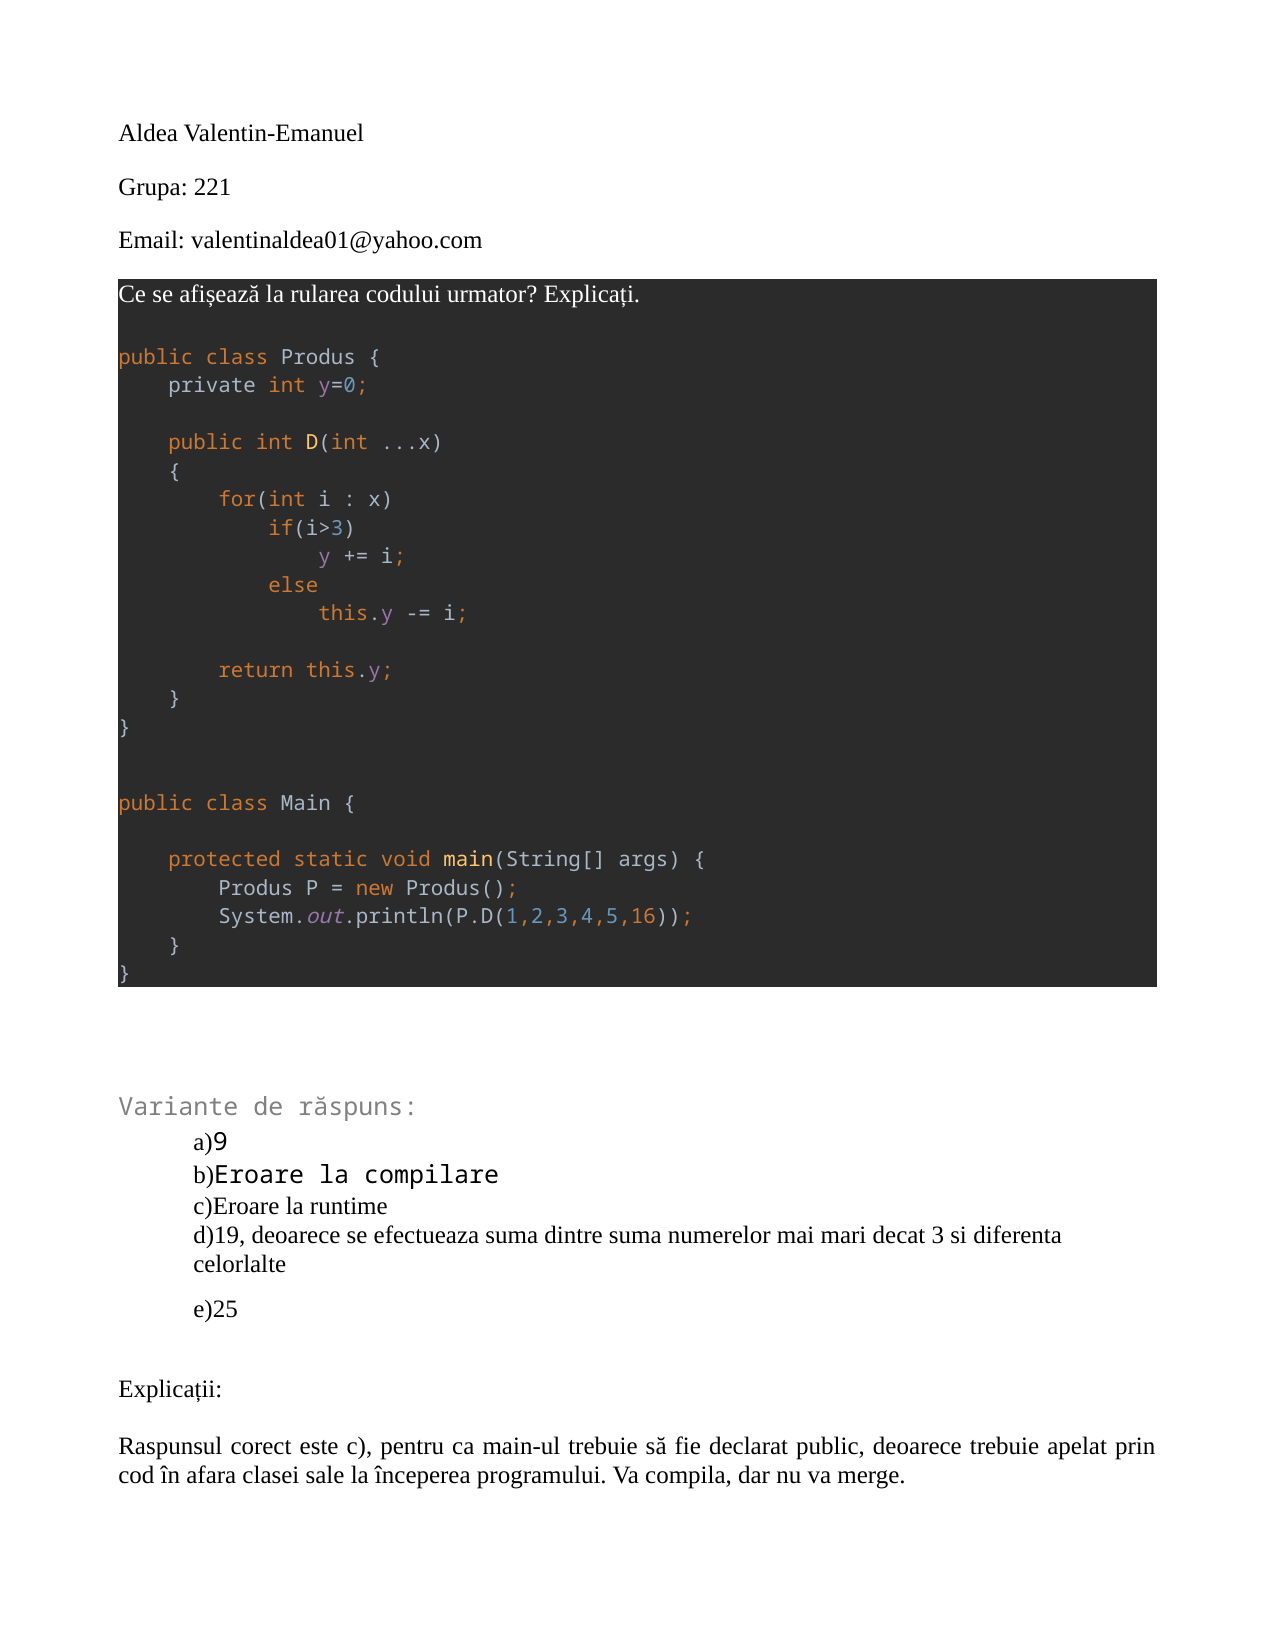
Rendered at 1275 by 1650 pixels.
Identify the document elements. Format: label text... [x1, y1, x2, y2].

list 25 [193, 1294, 1157, 1323]
text Email: valentinaldea01@yahoo.com [118, 226, 1157, 254]
text Variante de răspuns: [118, 1089, 1157, 1123]
text Explicații: [118, 1374, 1157, 1402]
text Raspunsul corect este c), pentru ca main-ul trebuie să fie declarat public, deoarece trebuie apelat prin cod în afara clasei sale la începerea programului. Va compila, dar nu va merge. [118, 1431, 1157, 1489]
list Eroare la compilare [193, 1157, 1157, 1191]
text public class Main { protected static void main(String[] args) { Produs P = new Produs(); System.out.println(P.D(1,2,3,4,5,16)); } } [118, 740, 1157, 987]
list 19, deoarece se efectueaza suma dintre suma numerelor mai mari decat 3 si diferenta celorlalte [193, 1220, 1157, 1277]
list Eroare la runtime [193, 1191, 1157, 1220]
text Grupa: 221 [118, 172, 1157, 201]
text Ce se afișează la rularea codului urmator? Explicați. public class Produs { private int y=0; public int D(int ...x) { for(int i : x) if(i>3) y += i; else this.y -= i; return this.y; } } [118, 279, 1157, 740]
text Aldea Valentin-Emanuel [118, 118, 1157, 147]
list 9 [193, 1123, 1157, 1157]
